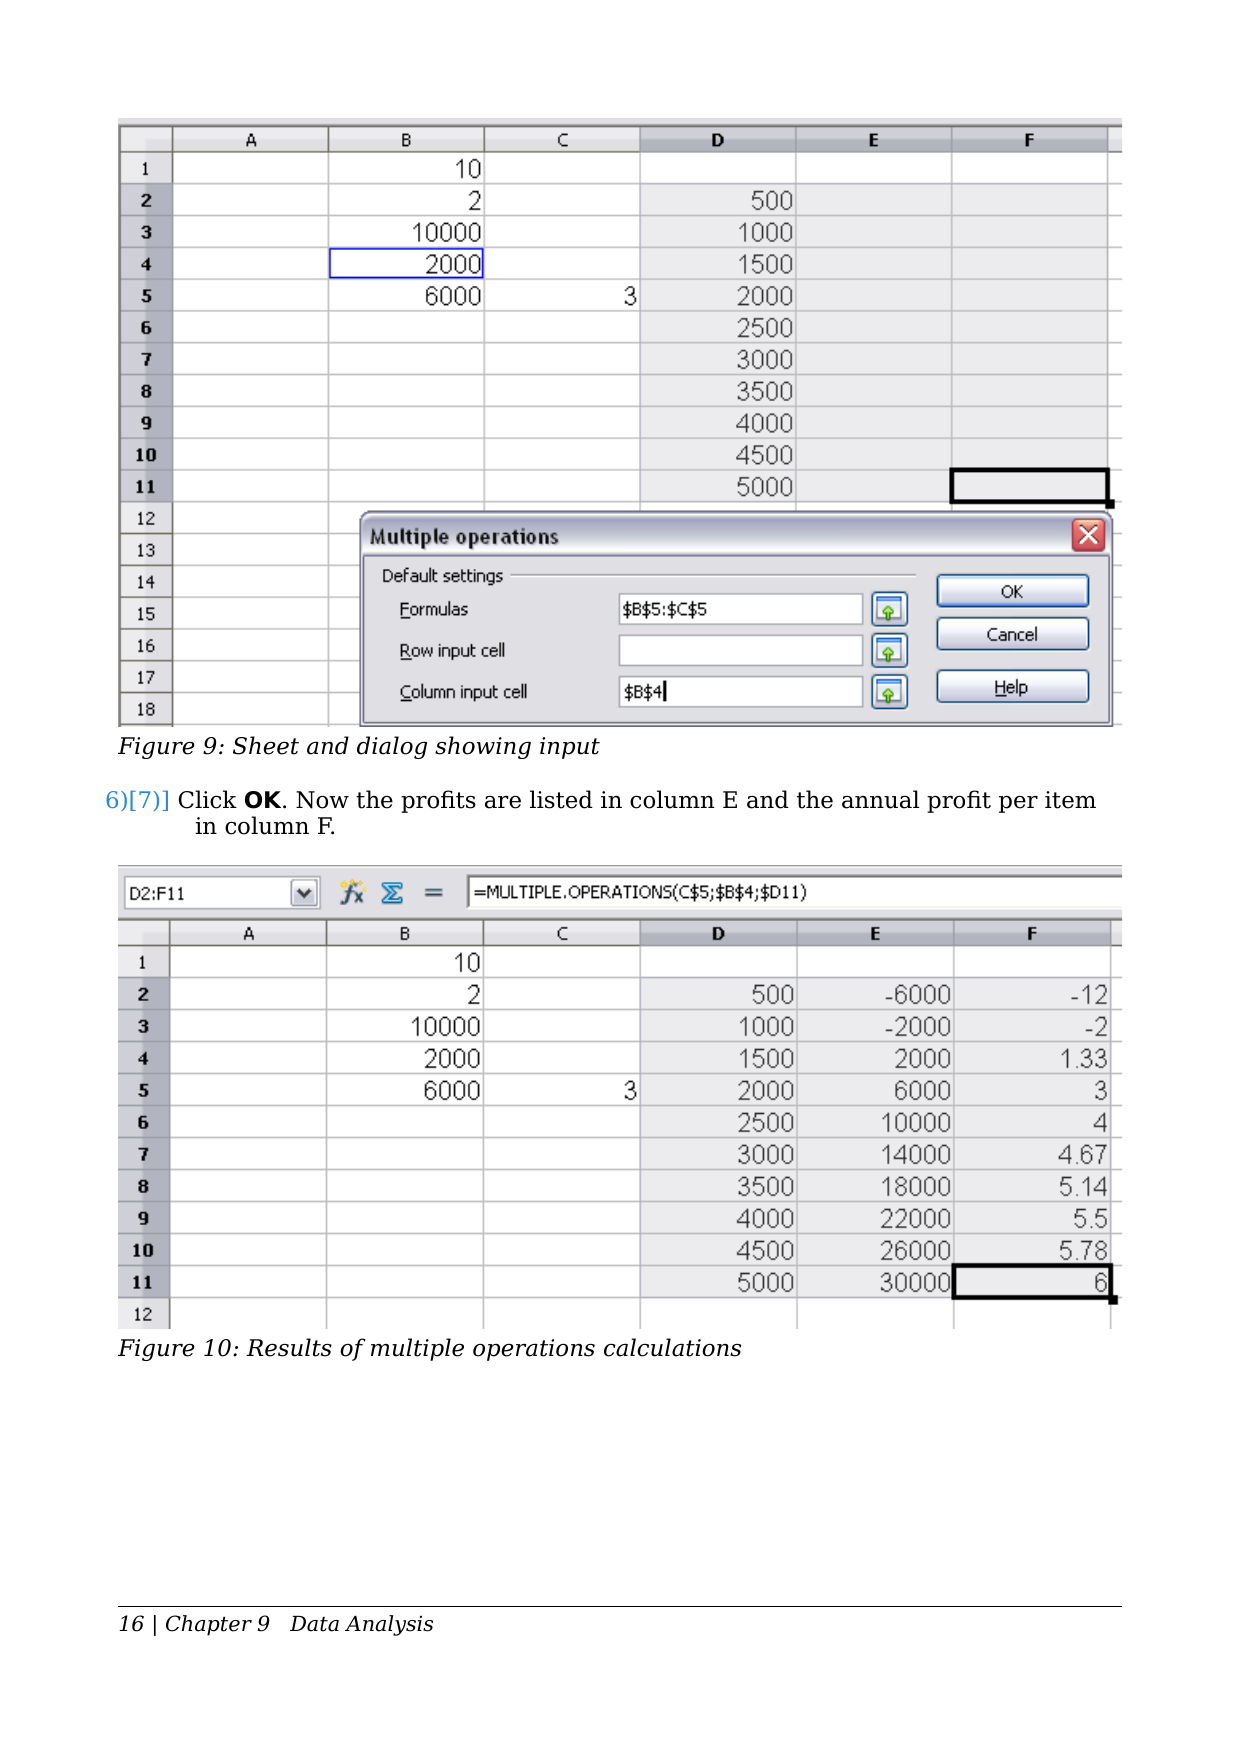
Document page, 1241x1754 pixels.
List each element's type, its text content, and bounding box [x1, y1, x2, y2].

picture [118, 118, 1123, 727]
picture [118, 865, 1123, 1329]
text Figure 9: Sheet and dialog showing input [118, 733, 1122, 759]
list Click OK. Now the profits are listed in column E and the annual profit per item in column F. [177, 787, 1122, 840]
text Figure 10: Results of multiple operations calculations [118, 1335, 1122, 1362]
